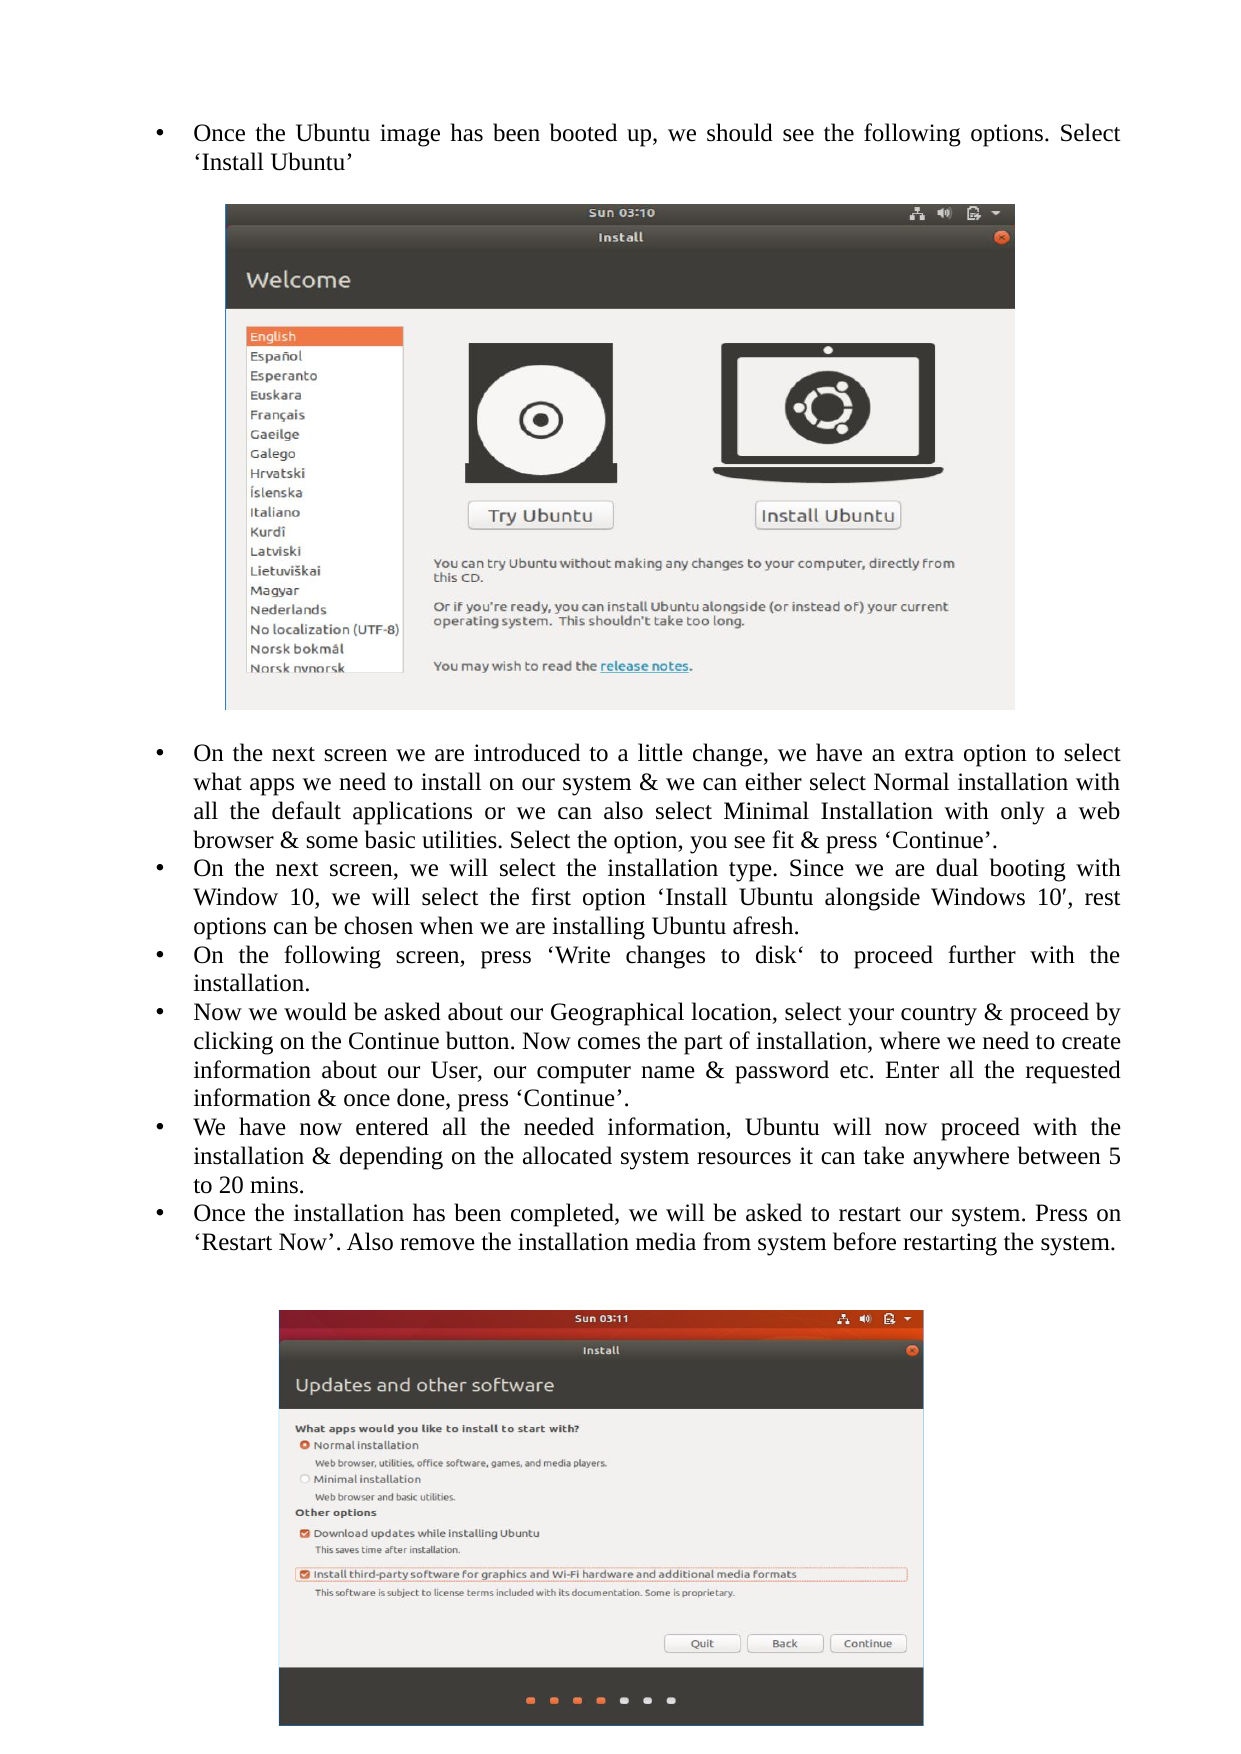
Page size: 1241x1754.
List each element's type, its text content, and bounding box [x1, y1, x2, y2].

list On the next screen we are introduced to a little change, we have an extra option to select what apps we need to install on our system & we can either select Normal installation with all the default applications or we can also select Minimal Installation with only a web browser & some basic utilities. Select the option, you see fit & press ‘Continue’. [156, 738, 1122, 853]
list We have now entered all the needed information, Ubuntu will now proceed with the installation & depending on the allocated system resources it can take anywhere between 5 to 20 mins. [156, 1112, 1122, 1198]
list Now we would be asked about our Geographical location, select your country & proceed by clicking on the Continue button. Now comes the part of installation, where we need to create information about our User, our computer name & password etc. Enter all the requested information & once done, press ‘Continue’. [156, 997, 1122, 1112]
list On the next screen, we will select the installation type. Since we are dual booting with Window 10, we will select the first option ‘Install Ubuntu alongside Windows 10′, rest options can be chosen when we are installing Ubuntu afresh. [156, 853, 1122, 940]
list On the following screen, press ‘Write changes to disk‘ to proceed further with the installation. [156, 940, 1122, 997]
list Once the Ubuntu image has been booted up, we should see the following options. Select ‘Install Ubuntu’ [156, 118, 1122, 176]
picture [225, 204, 1015, 710]
picture [278, 1310, 924, 1726]
list Once the installation has been completed, we will be asked to restart our system. Press on ‘Restart Now’. Also remove the installation media from system before restarting the system. [156, 1198, 1122, 1256]
